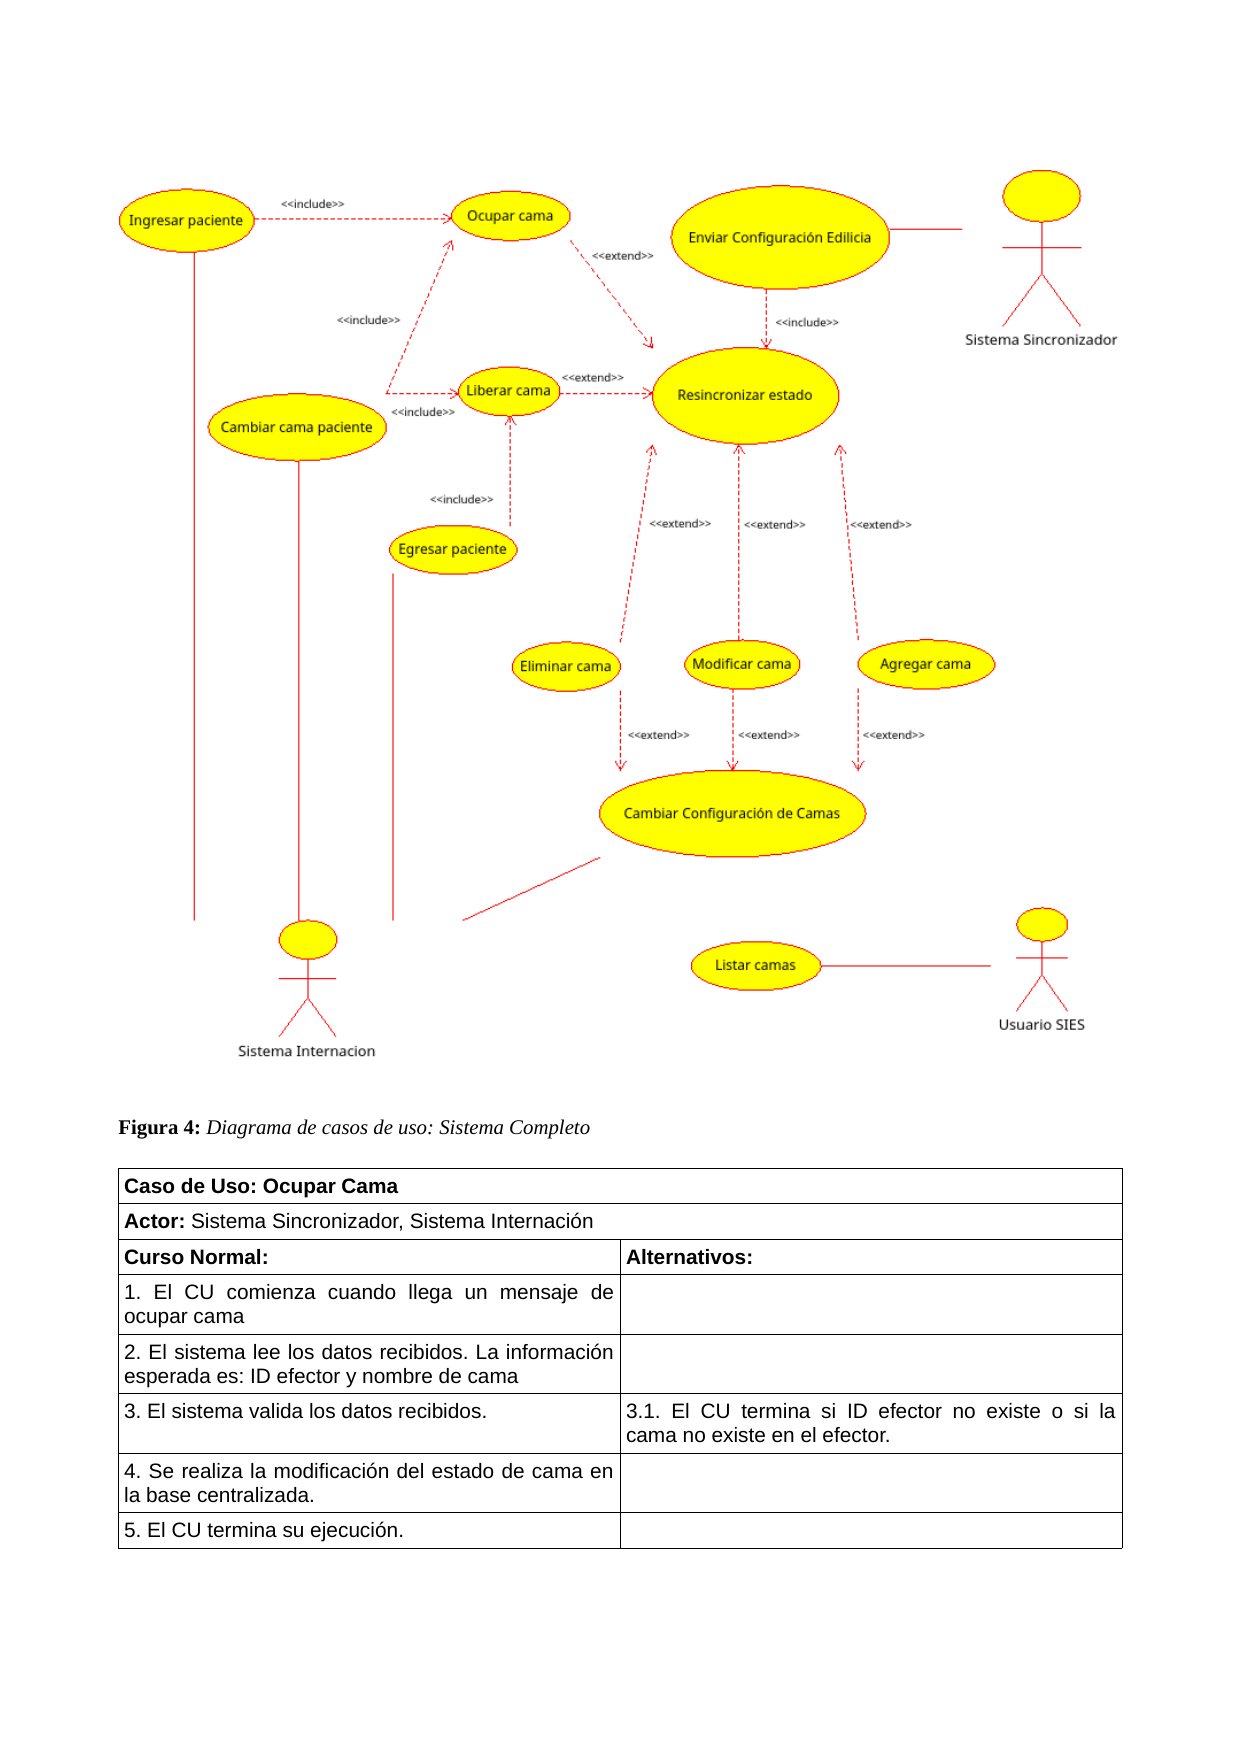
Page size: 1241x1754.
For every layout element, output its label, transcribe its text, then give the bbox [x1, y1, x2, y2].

table_cell Alternativos: [621, 1240, 1122, 1274]
picture [118, 169, 1123, 1062]
table_cell 1. El CU comienza cuando llega un mensaje de ocupar cama [119, 1275, 620, 1334]
text Figura 4: Diagrama de casos de uso: Sistema Completo [118, 1115, 1122, 1139]
table_cell 3. El sistema valida los datos recibidos. [119, 1394, 620, 1453]
table_cell [621, 1454, 1122, 1512]
table_cell Actor: Sistema Sincronizador, Sistema Internación [119, 1204, 1122, 1239]
table_cell 5. El CU termina su ejecución. [119, 1513, 620, 1548]
table_cell [621, 1335, 1122, 1393]
table_cell 4. Se realiza la modificación del estado de cama en la base centralizada. [119, 1454, 620, 1512]
table_cell 3.1. El CU termina si ID efector no existe o si la cama no existe en el efector. [621, 1394, 1122, 1453]
table_cell Curso Normal: [119, 1240, 620, 1274]
table_cell 2. El sistema lee los datos recibidos. La información esperada es: ID efector y nombre de cama [119, 1335, 620, 1393]
table_header Caso de Uso: Ocupar Cama [119, 1169, 1122, 1203]
table_cell [621, 1513, 1122, 1548]
table_cell [621, 1275, 1122, 1334]
